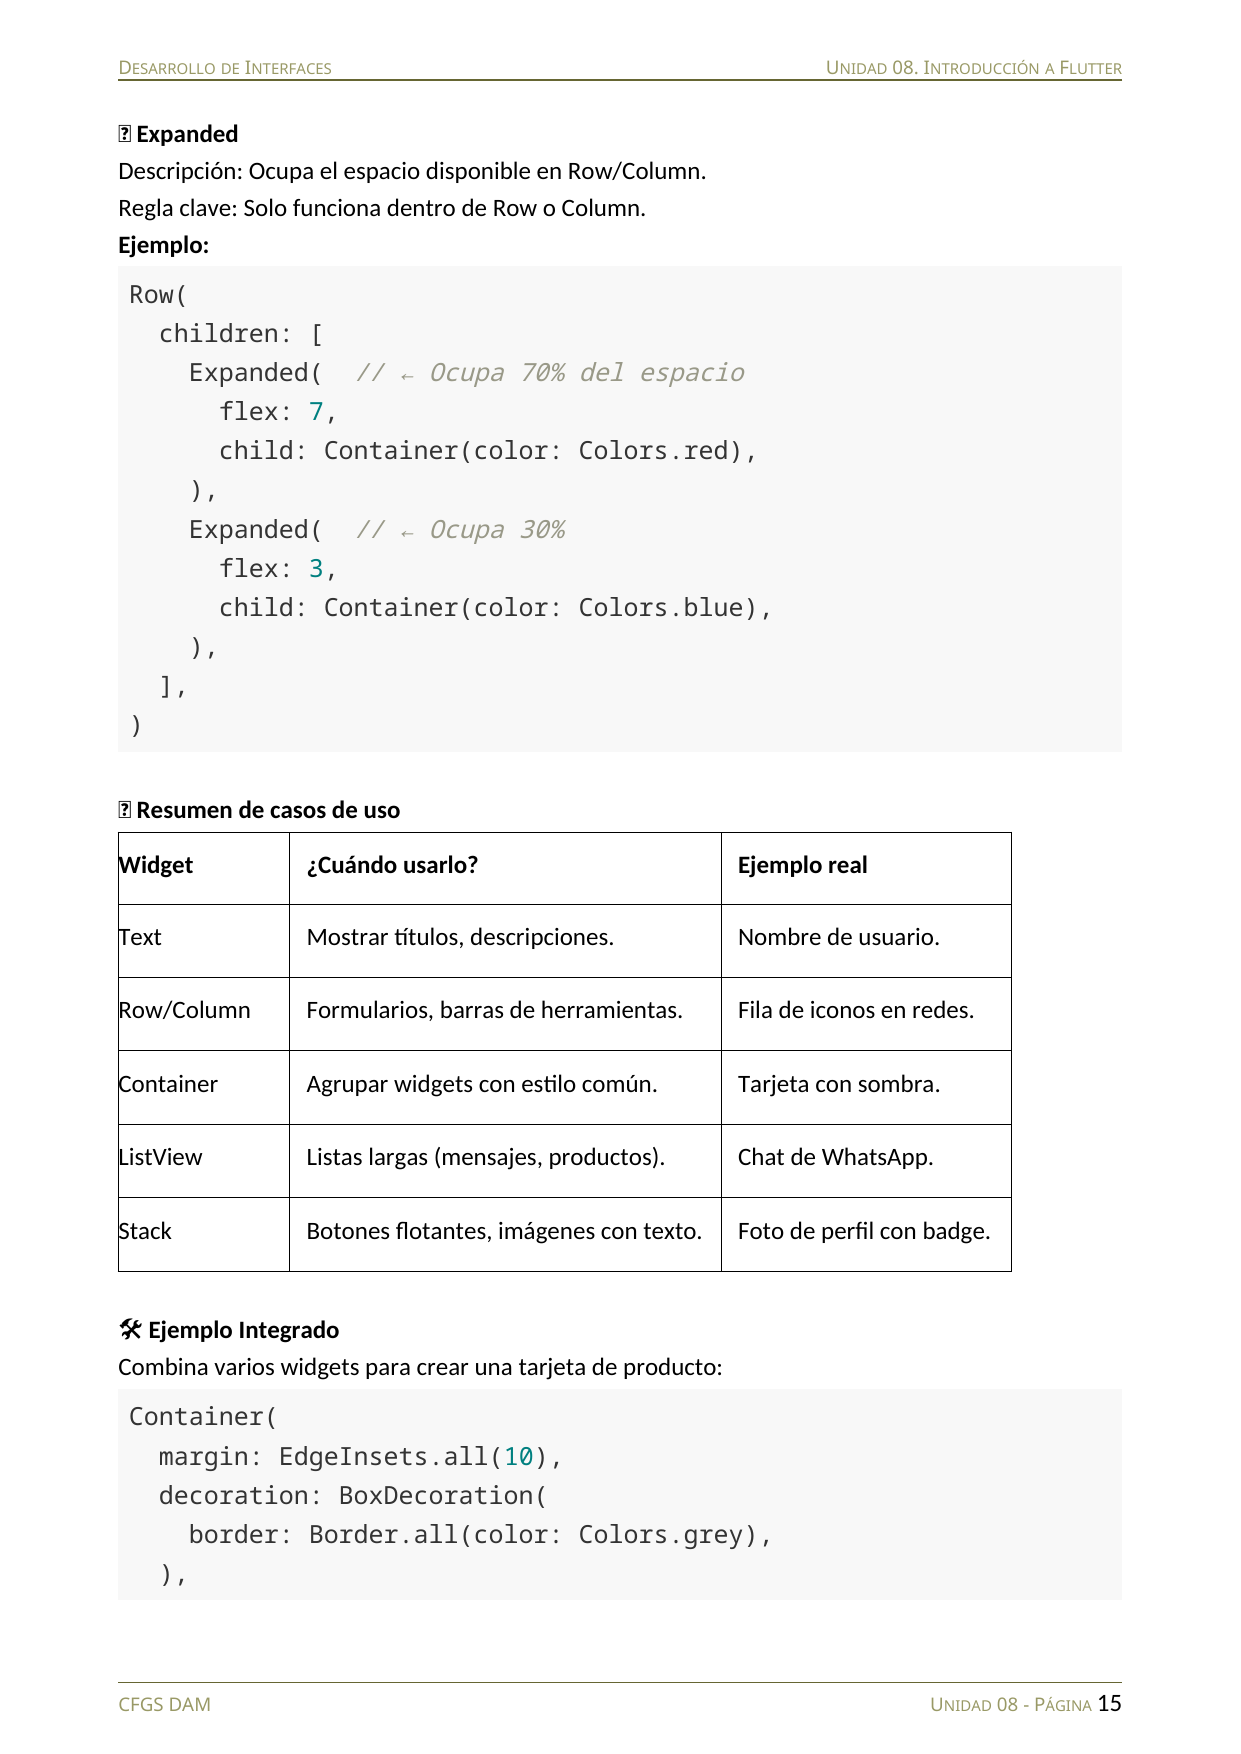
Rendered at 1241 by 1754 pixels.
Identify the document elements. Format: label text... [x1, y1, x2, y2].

table_cell Formularios, barras de herramientas. [290, 978, 721, 1050]
table_cell Foto de perfil con badge. [722, 1198, 1011, 1271]
table_cell Container [119, 1051, 289, 1124]
text Regla clave: Solo funciona dentro de Row o Column. [118, 192, 1122, 222]
text Ejemplo: [118, 229, 1122, 259]
table_cell Tarjeta con sombra. [722, 1051, 1011, 1124]
table_cell Fila de iconos en redes. [722, 978, 1011, 1050]
table_cell Row/Column [119, 978, 289, 1050]
table_header Row( children: [ Expanded( // ← Ocupa 70% del espacio flex: 7, child: Container(color: Colors.red), ), Expanded( // ← Ocupa 30% flex: 3, child: Container(color: Colors.blue), ), ], ) [118, 266, 1122, 752]
table_header Widget [119, 833, 289, 903]
table_header Container( margin: EdgeInsets.all(10), decoration: BoxDecoration( border: Border.all(color: Colors.grey), ), [118, 1389, 1122, 1600]
text Descripción: Ocupa el espacio disponible en Row/Column. [118, 155, 1122, 186]
table_cell Chat de WhatsApp. [722, 1125, 1011, 1197]
table_cell ListView [119, 1125, 289, 1197]
table_cell Agrupar widgets con estilo común. [290, 1051, 721, 1124]
table_cell Stack [119, 1198, 289, 1271]
text 🔄 Expanded [118, 118, 1122, 148]
text Combina varios widgets para crear una tarjeta de producto: [118, 1352, 1122, 1382]
table_cell Listas largas (mensajes, productos). [290, 1125, 721, 1197]
table_header ¿Cuándo usarlo? [290, 833, 721, 903]
table_header Ejemplo real [722, 833, 1011, 903]
text 🛠️ Ejemplo Integrado [118, 1314, 1122, 1345]
table_cell Text [119, 905, 289, 977]
table_cell Nombre de usuario. [722, 905, 1011, 977]
text 📌 Resumen de casos de uso [118, 794, 1122, 825]
table_cell Mostrar títulos, descripciones. [290, 905, 721, 977]
table_cell Botones flotantes, imágenes con texto. [290, 1198, 721, 1271]
